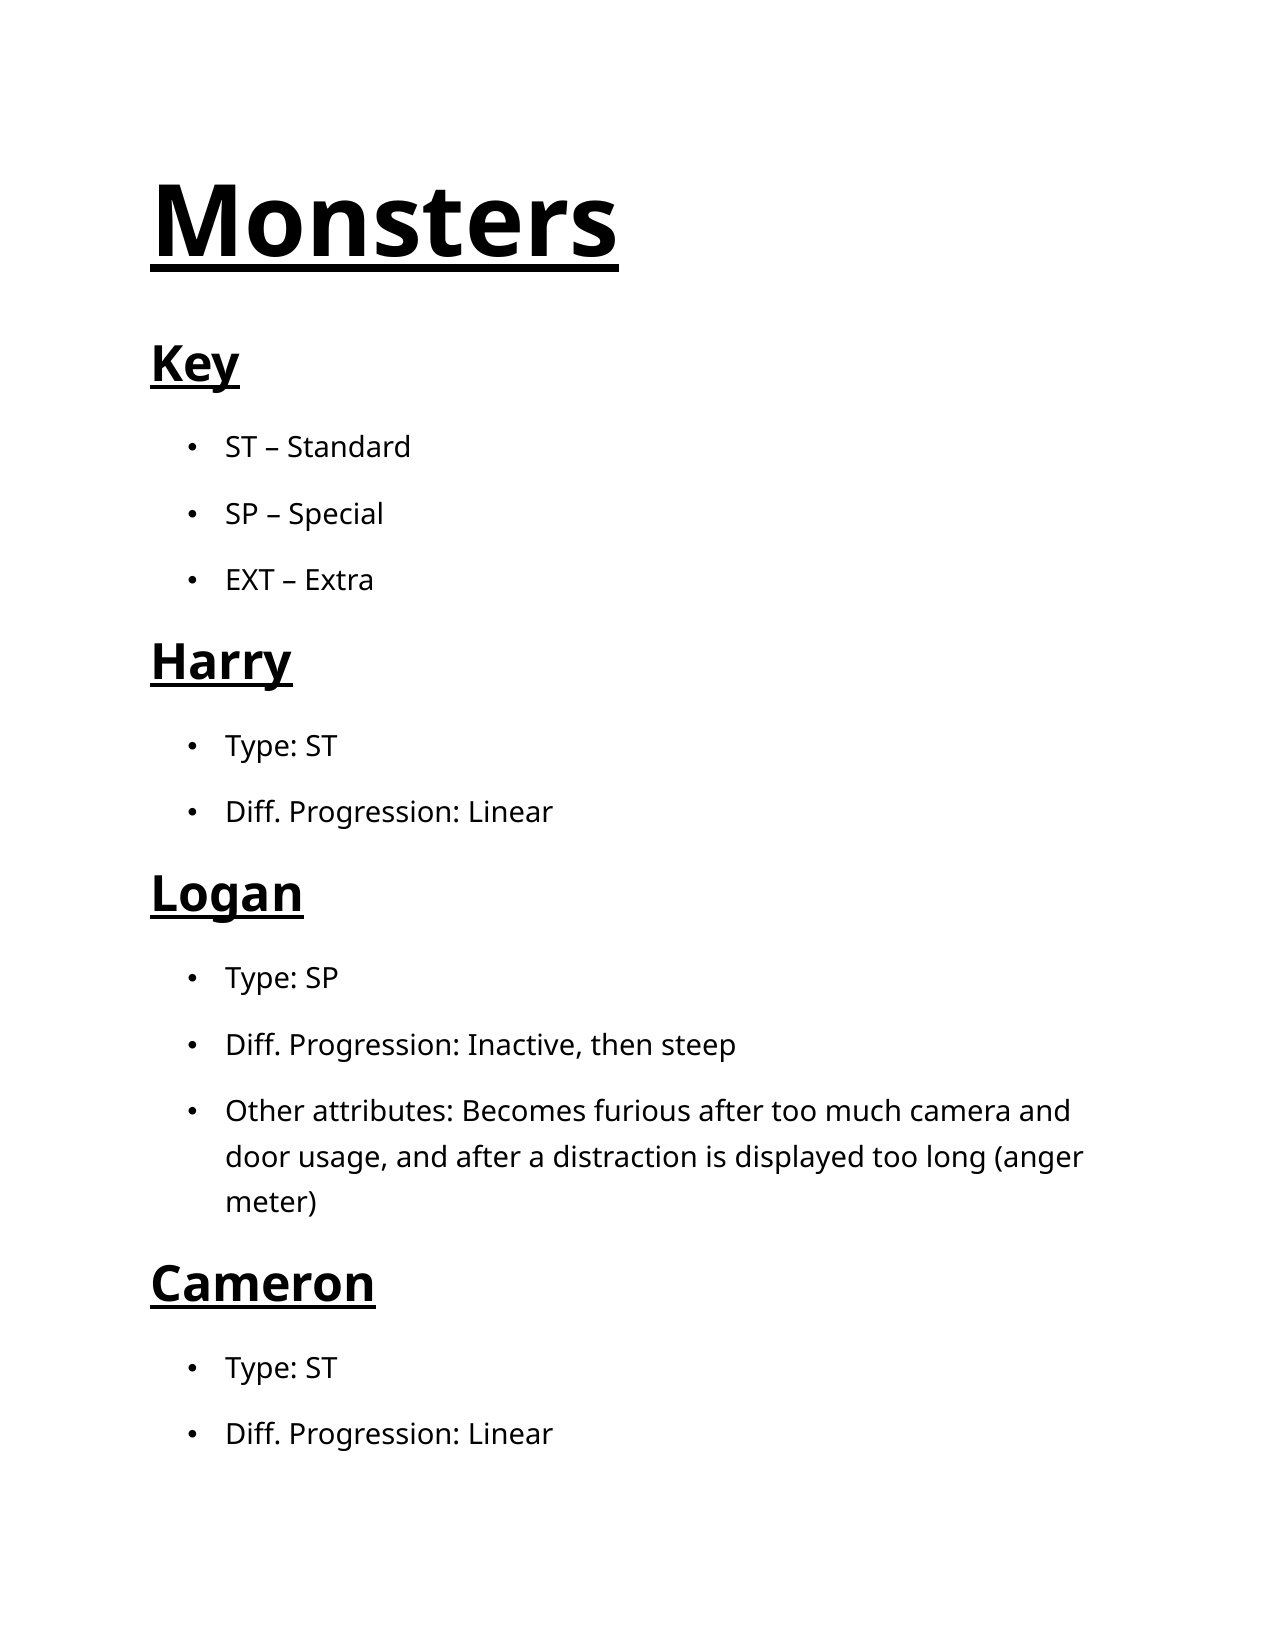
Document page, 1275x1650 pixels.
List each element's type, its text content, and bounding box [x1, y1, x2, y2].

text Harry [150, 626, 1125, 694]
text Monsters [150, 150, 1125, 286]
list Type: ST [187, 725, 1125, 765]
list Type: ST [187, 1347, 1125, 1387]
list Diff. Progression: Linear [187, 792, 1125, 831]
list Other attributes: Becomes furious after too much camera and door usage, and after a distraction is displayed too long (anger meter) [187, 1090, 1125, 1221]
list Type: SP [187, 957, 1125, 997]
list ST – Standard [187, 427, 1125, 466]
text Key [150, 327, 1125, 396]
list Diff. Progression: Inactive, then steep [187, 1024, 1125, 1063]
list Diff. Progression: Linear [187, 1413, 1125, 1453]
text Logan [150, 858, 1125, 926]
text Cameron [150, 1248, 1125, 1316]
list EXT – Extra [187, 559, 1125, 599]
list SP – Special [187, 493, 1125, 533]
